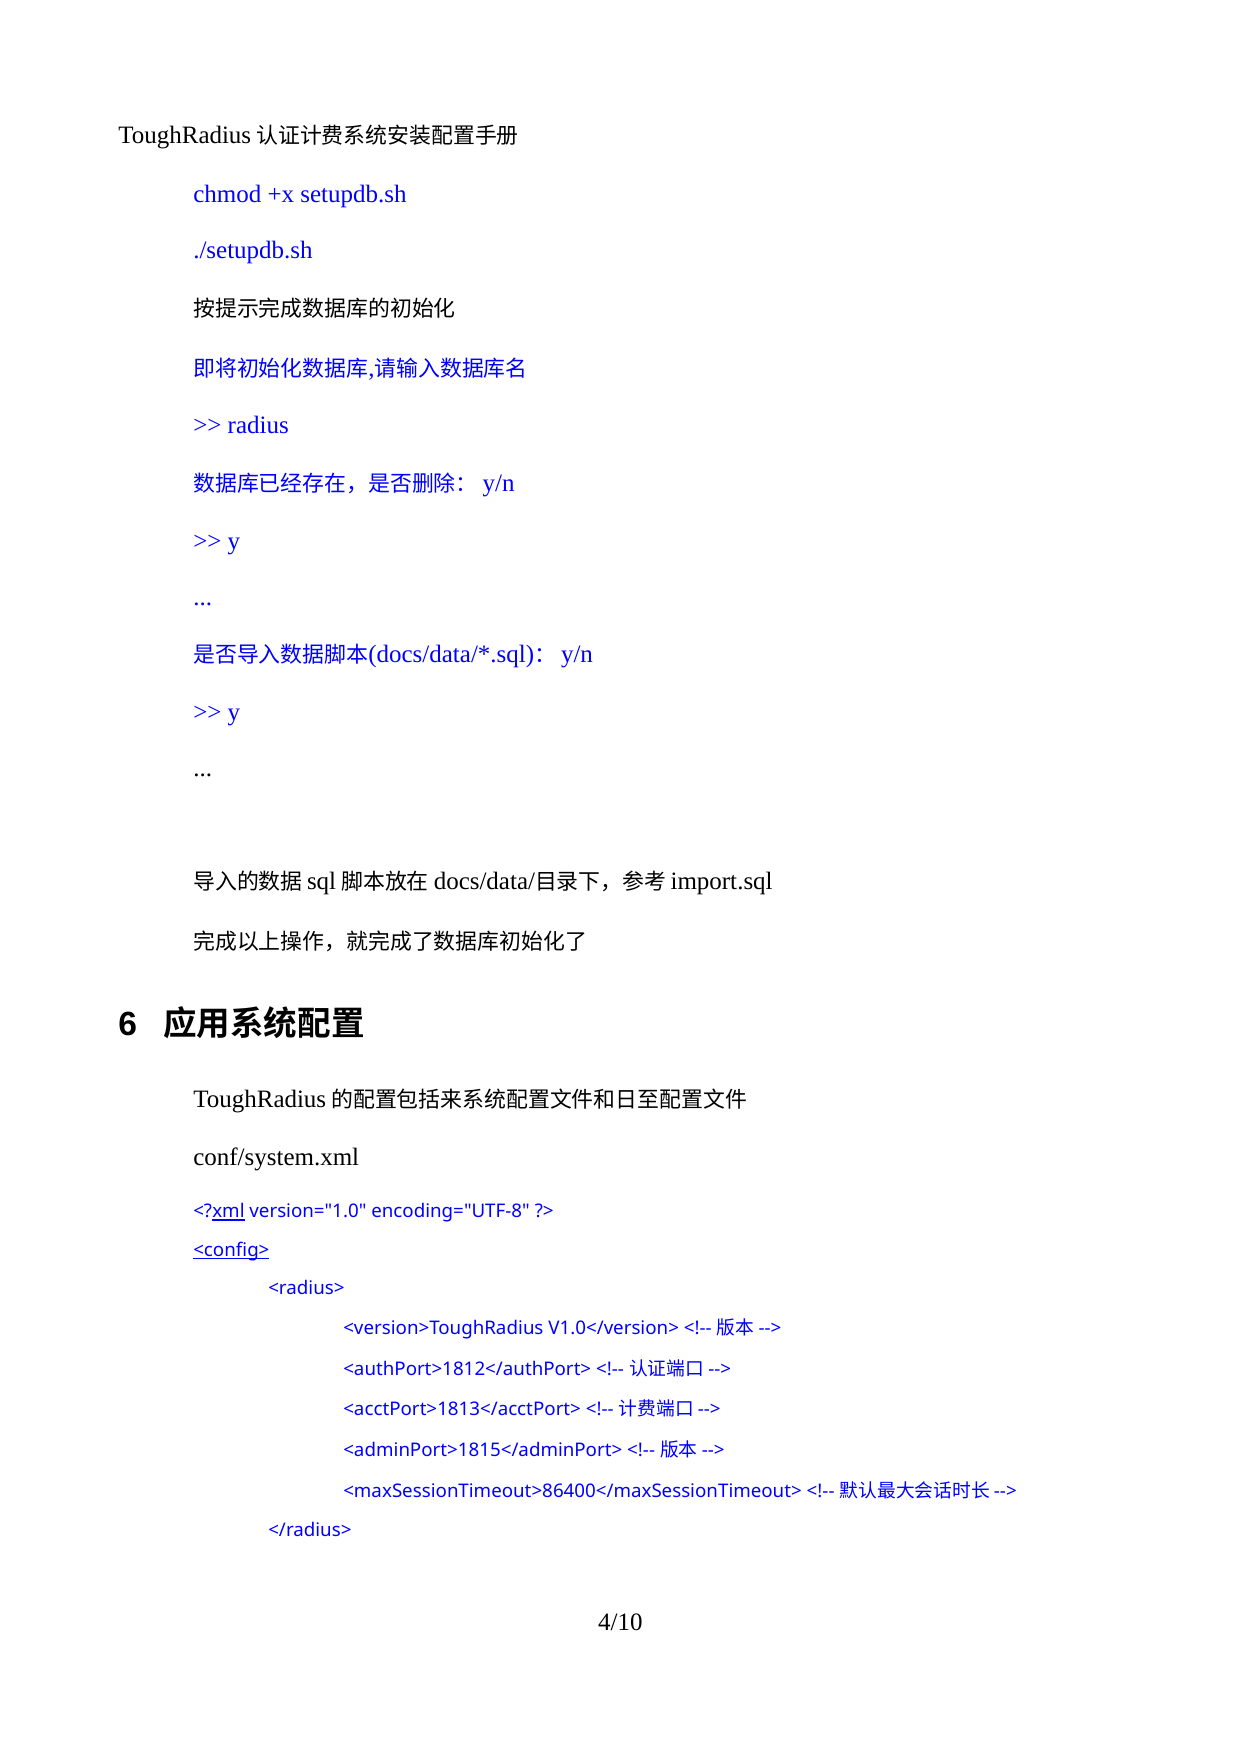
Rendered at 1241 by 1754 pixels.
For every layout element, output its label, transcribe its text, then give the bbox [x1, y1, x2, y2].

text ... [193, 753, 1122, 782]
text <maxSessionTimeout>86400</maxSessionTimeout> <!-- 默认最大会话时长 --> [193, 1475, 1122, 1502]
text 即将初始化数据库,请输入数据库名 [193, 351, 1122, 382]
text >> y [193, 697, 1122, 726]
text <adminPort>1815</adminPort> <!-- 版本 --> [193, 1434, 1122, 1462]
text ToughRadius的配置包括来系统配置文件和日至配置文件 [193, 1082, 1122, 1114]
text <version>ToughRadius V1.0</version> <!-- 版本 --> [193, 1312, 1122, 1339]
text 数据库已经存在，是否删除： y/n [193, 466, 1122, 498]
text ./setupdb.sh [193, 235, 1122, 264]
text 是否导入数据脚本(docs/data/*.sql)： y/n [193, 637, 1122, 669]
text conf/system.xml [193, 1142, 1122, 1171]
text <config> [193, 1236, 1122, 1261]
text 导入的数据sql脚本放在 docs/data/目录下，参考import.sql [193, 864, 1122, 896]
text >> radius [193, 411, 1122, 439]
text 按提示完成数据库的初始化 [193, 291, 1122, 322]
text <authPort>1812</authPort> <!-- 认证端口 --> [193, 1353, 1122, 1380]
text >> y [193, 526, 1122, 555]
text <acctPort>1813</acctPort> <!-- 计费端口 --> [193, 1394, 1122, 1421]
text ... [193, 582, 1122, 611]
text <radius> [193, 1274, 1122, 1300]
subtitle 应用系统配置 [118, 997, 1122, 1045]
text chmod +x setupdb.sh [193, 179, 1122, 208]
text </radius> [193, 1516, 1122, 1542]
text <?xml version="1.0" encoding="UTF-8" ?> [193, 1198, 1122, 1223]
text 完成以上操作，就完成了数据库初始化了 [193, 924, 1122, 956]
